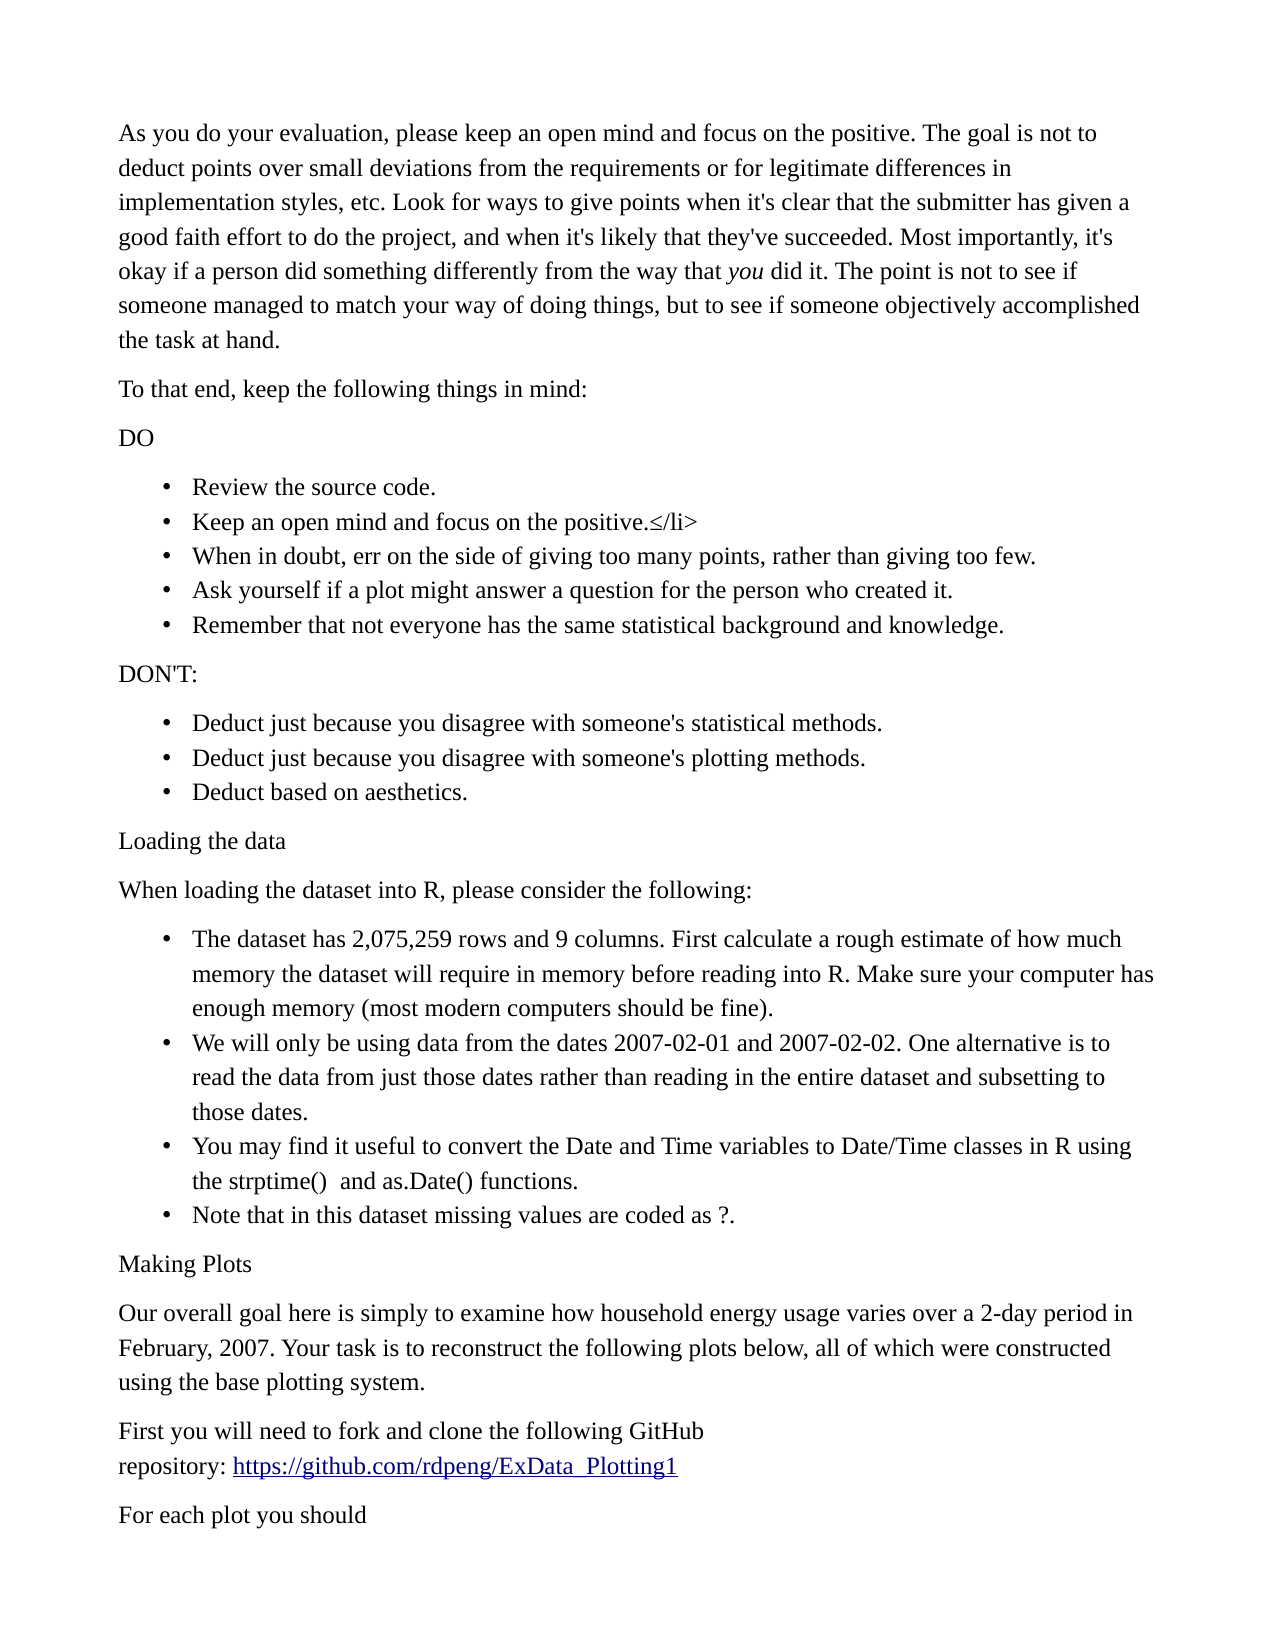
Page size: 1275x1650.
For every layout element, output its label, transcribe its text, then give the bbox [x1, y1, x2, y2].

text DON'T: [118, 659, 1157, 688]
list The dataset has 2,075,259 rows and 9 columns. First calculate a rough estimate of how much memory the dataset will require in memory before reading into R. Make sure your computer has enough memory (most modern computers should be fine). [162, 924, 1157, 1022]
text For each plot you should [118, 1500, 1157, 1529]
list We will only be using data from the dates 2007-02-01 and 2007-02-02. One alternative is to read the data from just those dates rather than reading in the entire dataset and subsetting to those dates. [162, 1028, 1157, 1126]
list Note that in this dataset missing values are coded as ?. [162, 1200, 1157, 1229]
text Loading the data [118, 826, 1157, 855]
text To that end, keep the following things in mind: [118, 374, 1157, 403]
list Remember that not everyone has the same statistical background and knowledge. [162, 610, 1157, 639]
list Deduct just because you disagree with someone's statistical methods. [162, 708, 1157, 737]
text Making Plots [118, 1249, 1157, 1278]
text As you do your evaluation, please keep an open mind and focus on the positive. The goal is not to deduct points over small deviations from the requirements or for legitimate differences in implementation styles, etc. Look for ways to give points when it's clear that the submitter has given a good faith effort to do the project, and when it's likely that they've succeeded. Most importantly, it's okay if a person did something differently from the way that you did it. The point is not to see if someone managed to match your way of doing things, but to see if someone objectively accomplished the task at hand. [118, 118, 1157, 354]
list Deduct based on aesthetics. [162, 777, 1157, 806]
list You may find it useful to convert the Date and Time variables to Date/Time classes in R using the strptime() and as.Date() functions. [162, 1131, 1157, 1194]
list Ask yourself if a plot might answer a question for the person who created it. [162, 576, 1157, 604]
text First you will need to fork and clone the following GitHub repository: https://github.com/rdpeng/ExData_Plotting1 [118, 1416, 1157, 1479]
list Keep an open mind and focus on the positive.≤/li> [162, 507, 1157, 535]
text DO [118, 423, 1157, 452]
text When loading the dataset into R, please consider the following: [118, 875, 1157, 904]
list When in doubt, err on the side of giving too many points, rather than giving too few. [162, 541, 1157, 570]
text Our overall goal here is simply to examine how household energy usage varies over a 2-day period in February, 2007. Your task is to reconstruct the following plots below, all of which were constructed using the base plotting system. [118, 1298, 1157, 1396]
list Deduct just because you disagree with someone's plotting methods. [162, 743, 1157, 771]
list Review the source code. [162, 472, 1157, 501]
